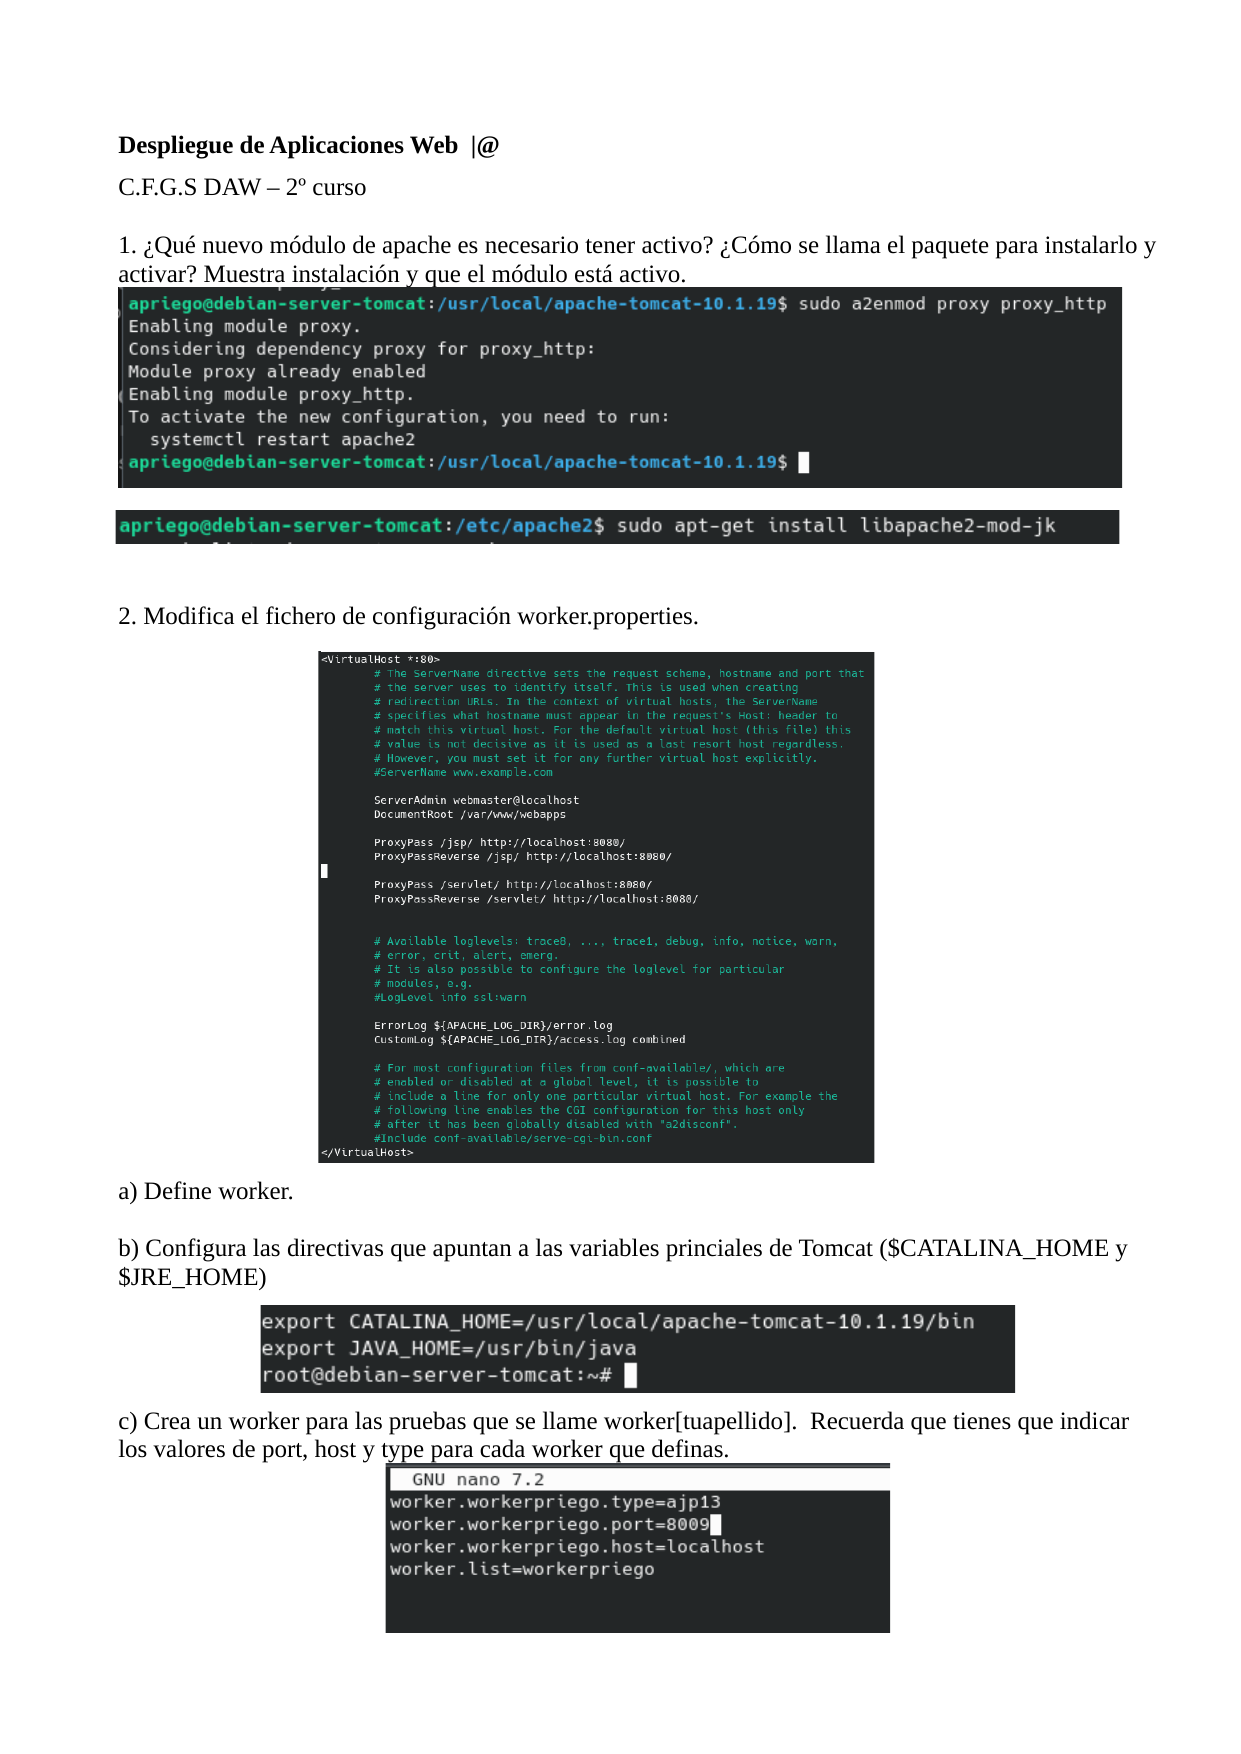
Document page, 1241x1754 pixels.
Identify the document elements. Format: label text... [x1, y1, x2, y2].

picture [260, 1305, 1016, 1393]
text 2. Modifica el fichero de configuración worker.properties. [118, 601, 1158, 629]
text c) Crea un worker para las pruebas que se llame worker[tuapellido]. Recuerda que tienes que indicar los valores de port, host y type para cada worker que definas. [118, 1406, 1158, 1463]
text b) Configura las directivas que apuntan a las variables princiales de Tomcat ($CATALINA_HOME y $JRE_HOME) [118, 1233, 1158, 1291]
picture [385, 1463, 891, 1633]
picture [318, 651, 875, 1163]
text a) Define worker. [118, 1147, 1158, 1204]
text 1. ¿Qué nuevo módulo de apache es necesario tener activo? ¿Cómo se llama el paquete para instalarlo y activar? Muestra instalación y que el módulo está activo. [118, 230, 1158, 288]
picture [115, 510, 1120, 544]
picture [118, 287, 1123, 488]
